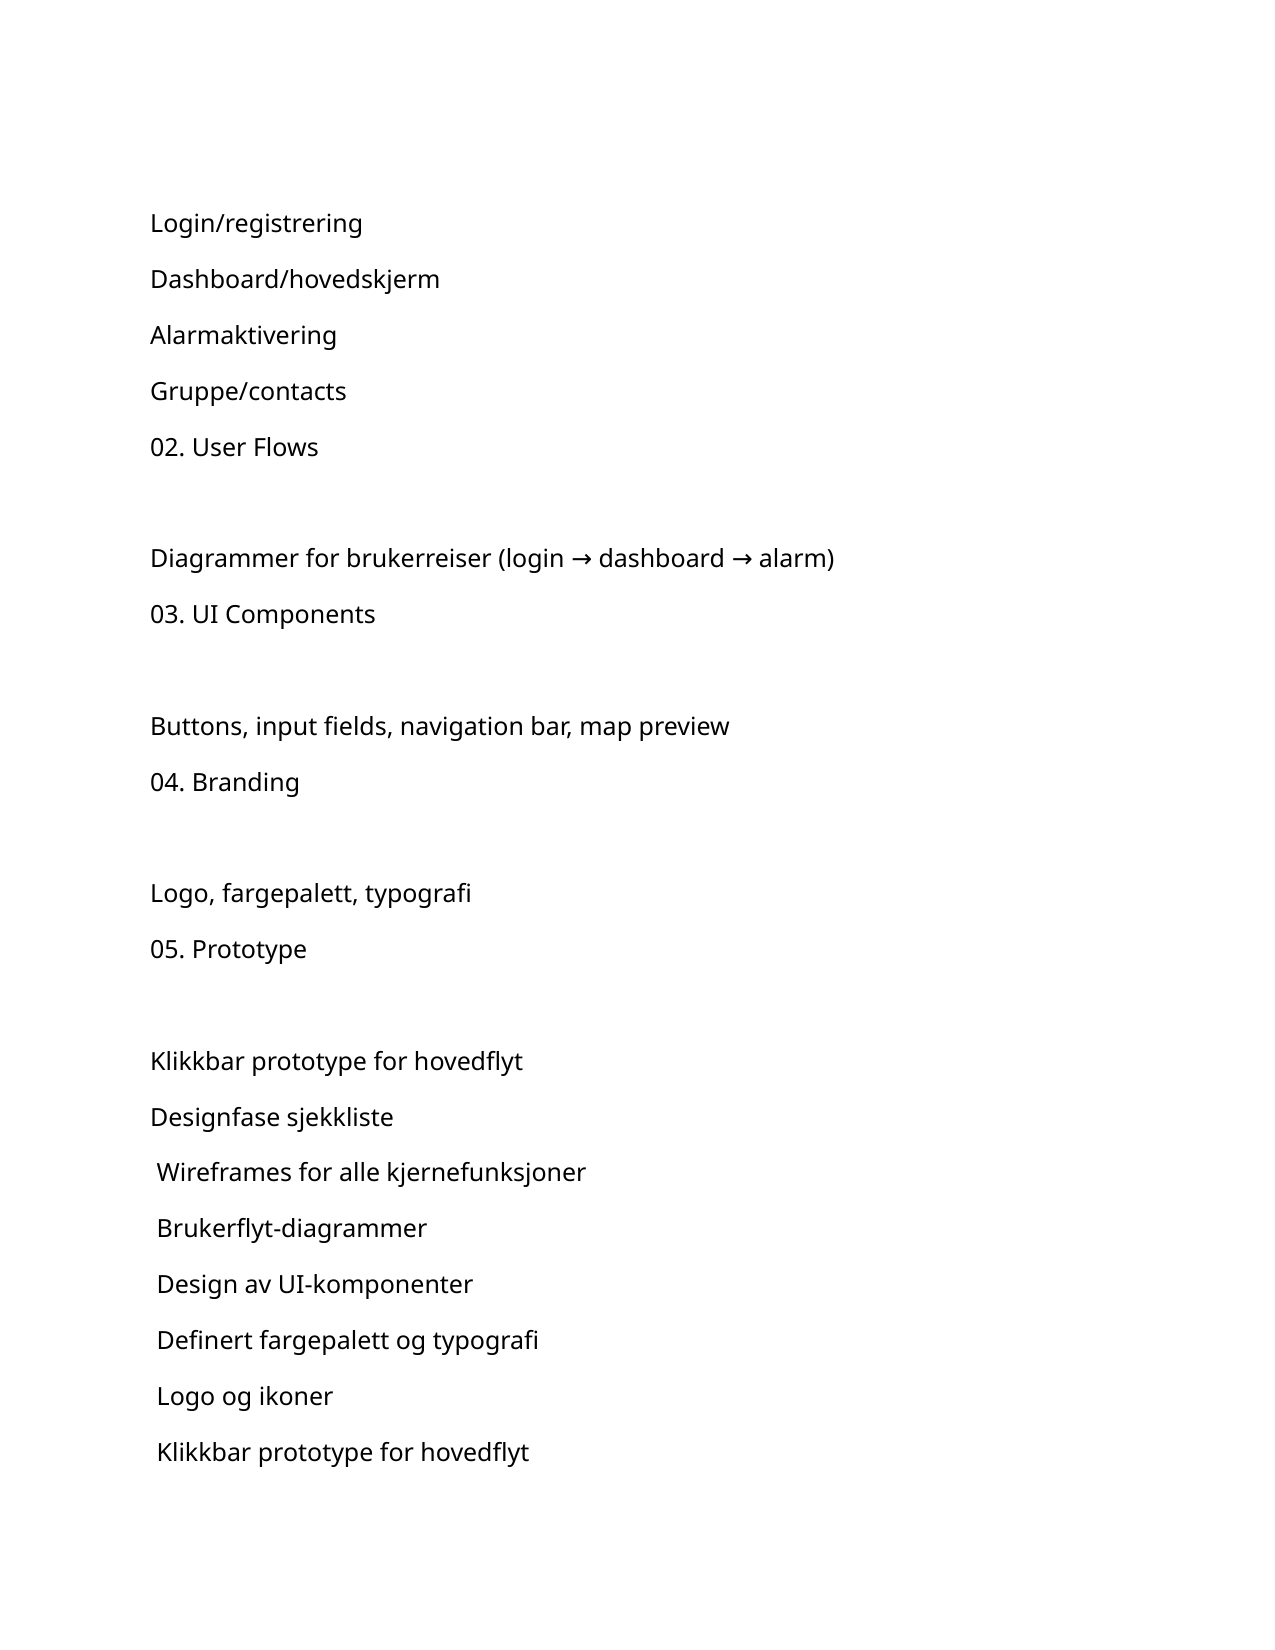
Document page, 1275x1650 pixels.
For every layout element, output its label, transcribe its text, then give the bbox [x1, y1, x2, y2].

text 04. Branding [150, 764, 1125, 798]
text Buttons, input fields, navigation bar, map preview [150, 708, 1125, 742]
text Designfase sjekkliste [150, 1099, 1125, 1133]
text Gruppe/contacts [150, 373, 1125, 407]
text Logo, fargepalett, typografi [150, 876, 1125, 910]
text Login/registrering [150, 206, 1125, 240]
text 05. Prototype [150, 932, 1125, 966]
text Alarmaktivering [150, 317, 1125, 352]
text Design av UI-komponenter [150, 1267, 1125, 1301]
text Logo og ikoner [150, 1378, 1125, 1412]
text 03. UI Components [150, 597, 1125, 631]
text Klikkbar prototype for hovedflyt [150, 1043, 1125, 1077]
text Klikkbar prototype for hovedflyt [150, 1434, 1125, 1468]
text Dashboard/hovedskjerm [150, 262, 1125, 296]
text 02. User Flows [150, 429, 1125, 463]
text Diagrammer for brukerreiser (login → dashboard → alarm) [150, 541, 1125, 575]
text Wireframes for alle kjernefunksjoner [150, 1155, 1125, 1189]
text Brukerflyt-diagrammer [150, 1211, 1125, 1245]
text Definert fargepalett og typografi [150, 1322, 1125, 1357]
